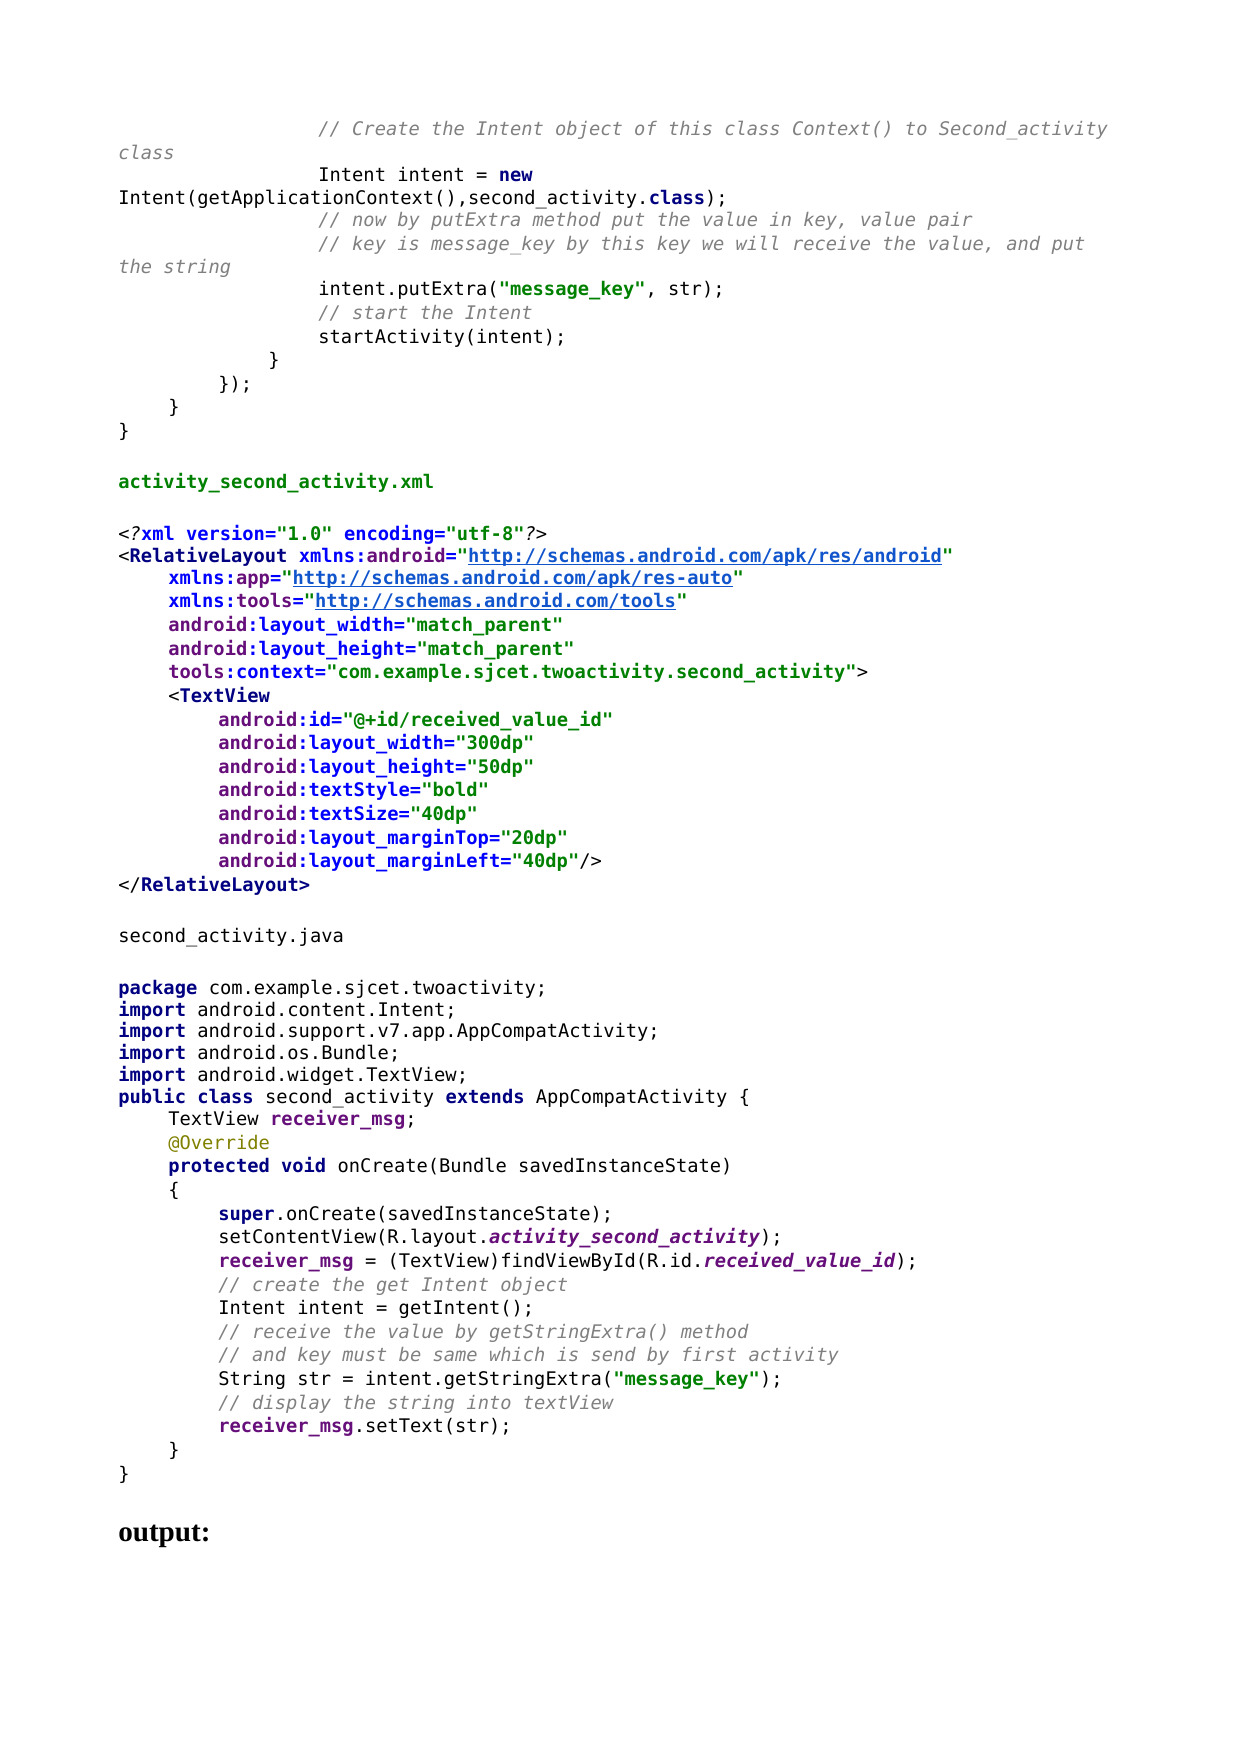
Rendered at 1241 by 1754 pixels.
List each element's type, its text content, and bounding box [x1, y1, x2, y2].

text android:textSize="40dp" [118, 803, 1122, 827]
text // Create the Intent object of this class Context() to Second_activity class [118, 118, 1122, 164]
text public class second_activity extends AppCompatActivity { [118, 1086, 1122, 1108]
text <RelativeLayout xmlns:android="http://schemas.android.com/apk/res/android" [118, 545, 1122, 567]
text import android.content.Intent; [118, 999, 1122, 1021]
text // start the Intent [118, 302, 1122, 326]
text android:layout_height="50dp" [118, 756, 1122, 779]
text xmlns:tools="http://schemas.android.com/tools" [118, 590, 1122, 614]
text Intent intent = getIntent(); [118, 1297, 1122, 1321]
text second_activity.java [118, 925, 1122, 947]
text // receive the value by getStringExtra() method [118, 1321, 1122, 1344]
text android:textStyle="bold" [118, 779, 1122, 803]
text } [118, 397, 1122, 420]
text activity_second_activity.xml [118, 472, 1122, 493]
text protected void onCreate(Bundle savedInstanceState) [118, 1155, 1122, 1179]
text { [118, 1179, 1122, 1203]
text android:layout_height="match_parent" [118, 638, 1122, 661]
text android:layout_width="300dp" [118, 732, 1122, 756]
text tools:context="com.example.sjcet.twoactivity.second_activity"> [118, 661, 1122, 685]
text String str = intent.getStringExtra("message_key"); [118, 1368, 1122, 1392]
text setContentView(R.layout.activity_second_activity); [118, 1226, 1122, 1250]
text } [118, 420, 1122, 442]
text receiver_msg = (TextView)findViewById(R.id.received_value_id); [118, 1250, 1122, 1273]
text TextView receiver_msg; [118, 1108, 1122, 1132]
text receiver_msg.setText(str); [118, 1415, 1122, 1439]
text startActivity(intent); [118, 326, 1122, 349]
text } [118, 1463, 1122, 1484]
text import android.widget.TextView; [118, 1064, 1122, 1086]
text // create the get Intent object [118, 1273, 1122, 1297]
text } [118, 349, 1122, 373]
text android:layout_marginLeft="40dp"/> [118, 850, 1122, 874]
text xmlns:app="http://schemas.android.com/apk/res-auto" [118, 567, 1122, 590]
text @Override [118, 1132, 1122, 1155]
text output: [118, 1514, 1122, 1548]
text // display the string into textView [118, 1392, 1122, 1415]
text }); [118, 373, 1122, 397]
text Intent intent = new Intent(getApplicationContext(),second_activity.class); [118, 164, 1122, 209]
text </RelativeLayout> [118, 874, 1122, 896]
text import android.os.Bundle; [118, 1042, 1122, 1064]
text // key is message_key by this key we will receive the value, and put the string [118, 233, 1122, 278]
text <TextView [118, 685, 1122, 708]
text android:layout_width="match_parent" [118, 614, 1122, 638]
text super.onCreate(savedInstanceState); [118, 1203, 1122, 1226]
text android:layout_marginTop="20dp" [118, 827, 1122, 850]
text android:id="@+id/received_value_id" [118, 708, 1122, 732]
text // and key must be same which is send by first activity [118, 1344, 1122, 1368]
text } [118, 1439, 1122, 1463]
text // now by putExtra method put the value in key, value pair [118, 209, 1122, 233]
text intent.putExtra("message_key", str); [118, 278, 1122, 302]
text import android.support.v7.app.AppCompatActivity; [118, 1021, 1122, 1042]
text <?xml version="1.0" encoding="utf-8"?> [118, 523, 1122, 545]
text package com.example.sjcet.twoactivity; [118, 977, 1122, 999]
